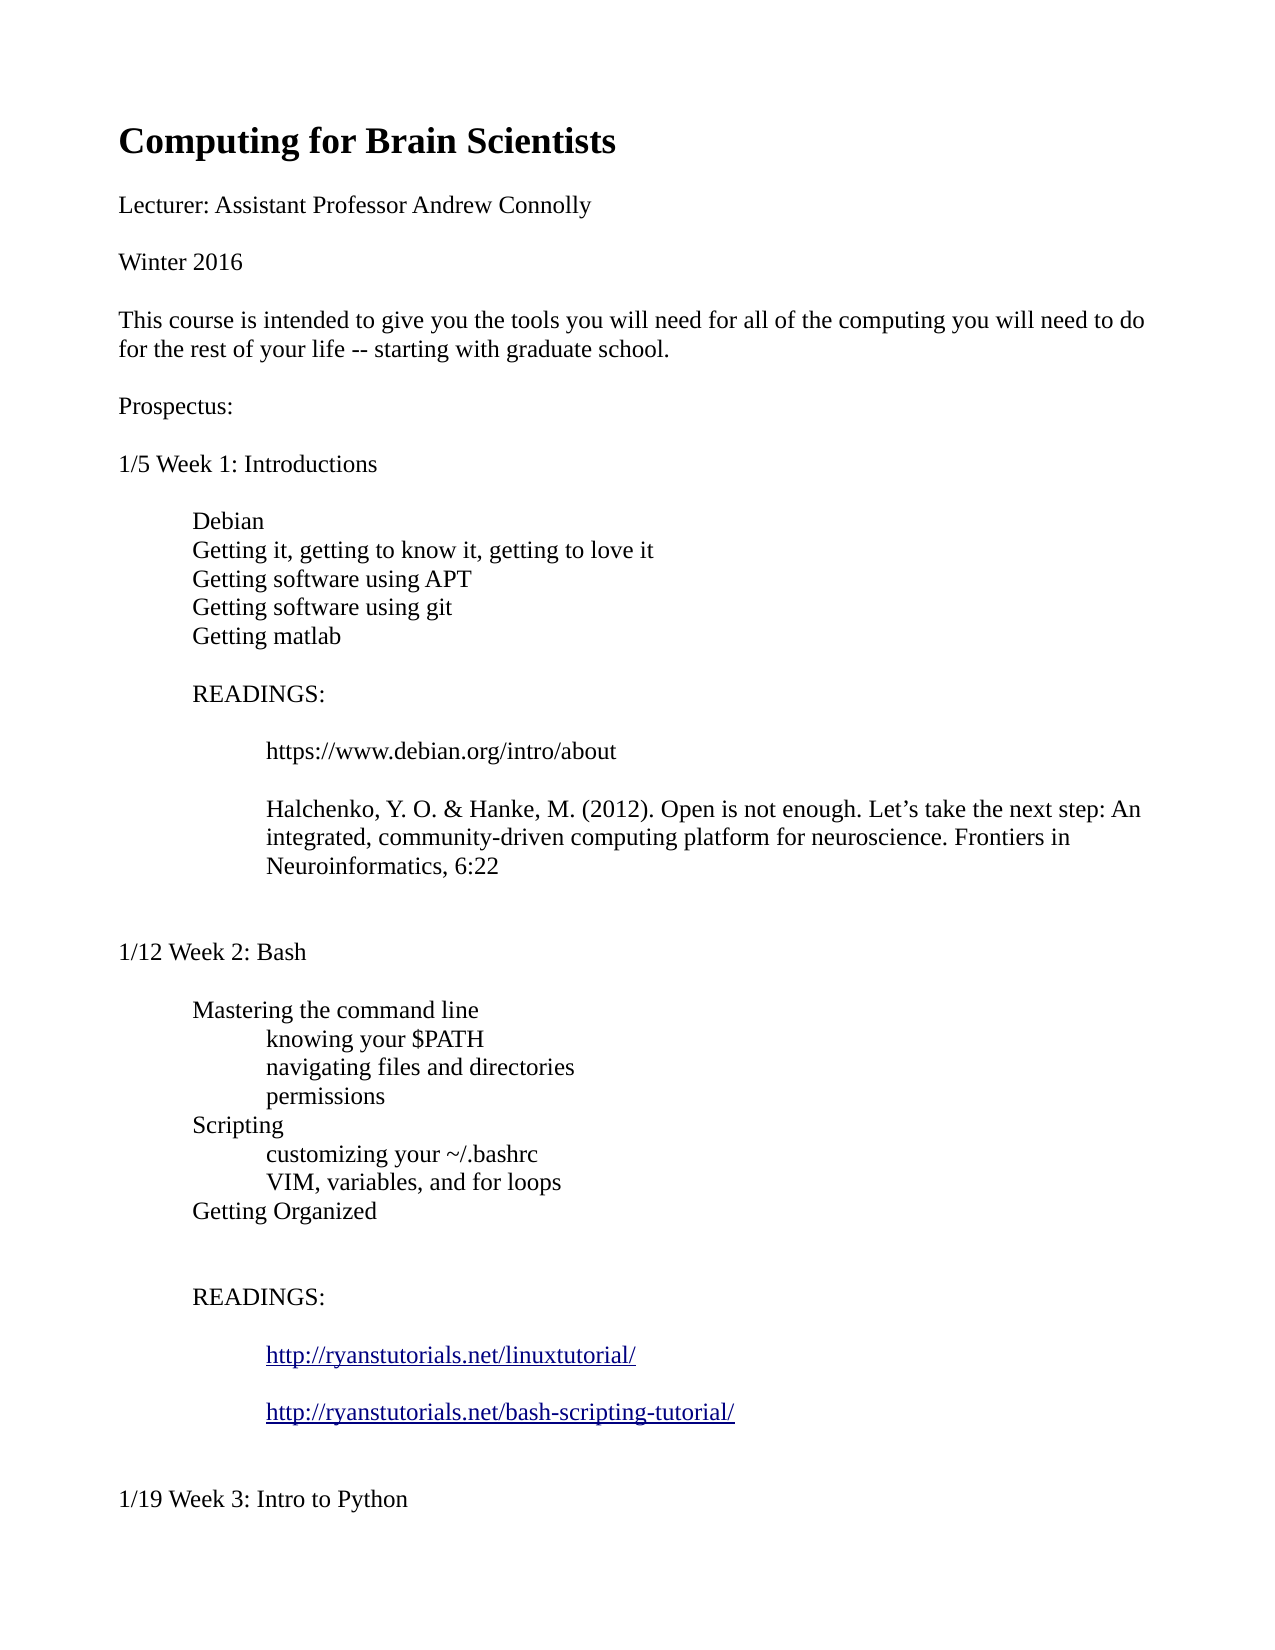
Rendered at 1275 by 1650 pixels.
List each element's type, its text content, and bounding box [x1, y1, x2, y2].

text 1/12 Week 2: Bash [118, 937, 1157, 966]
text Mastering the command line [118, 995, 1157, 1024]
text Computing for Brain Scientists [118, 118, 1157, 161]
text VIM, variables, and for loops [118, 1167, 1157, 1196]
text Getting software using git [118, 592, 1157, 621]
text http://ryanstutorials.net/linuxtutorial/ [118, 1340, 1157, 1369]
text permissions [118, 1081, 1157, 1110]
text Halchenko, Y. O. & Hanke, M. (2012). Open is not enough. Let’s take the next step: An integrated, community-driven computing platform for neuroscience. Frontiers in Neuroinformatics, 6:22 [118, 794, 1157, 880]
text Getting software using APT [118, 564, 1157, 592]
text Getting Organized [118, 1196, 1157, 1225]
text Scripting [118, 1110, 1157, 1139]
text Debian [118, 506, 1157, 535]
text Lecturer: Assistant Professor Andrew Connolly [118, 190, 1157, 219]
text READINGS: [118, 679, 1157, 707]
text https://www.debian.org/intro/about [118, 736, 1157, 765]
text customizing your ~/.bashrc [118, 1139, 1157, 1167]
text 1/19 Week 3: Intro to Python [118, 1484, 1157, 1512]
text Prospectus: [118, 391, 1157, 420]
text Getting matlab [118, 621, 1157, 650]
text knowing your $PATH [118, 1024, 1157, 1052]
text Winter 2016 [118, 247, 1157, 276]
text Getting it, getting to know it, getting to love it [118, 535, 1157, 564]
text navigating files and directories [118, 1052, 1157, 1081]
text 1/5 Week 1: Introductions [118, 449, 1157, 477]
text http://ryanstutorials.net/bash-scripting-tutorial/ [118, 1397, 1157, 1426]
text READINGS: [118, 1282, 1157, 1311]
text This course is intended to give you the tools you will need for all of the computing you will need to do for the rest of your life -- starting with graduate school. [118, 305, 1157, 362]
